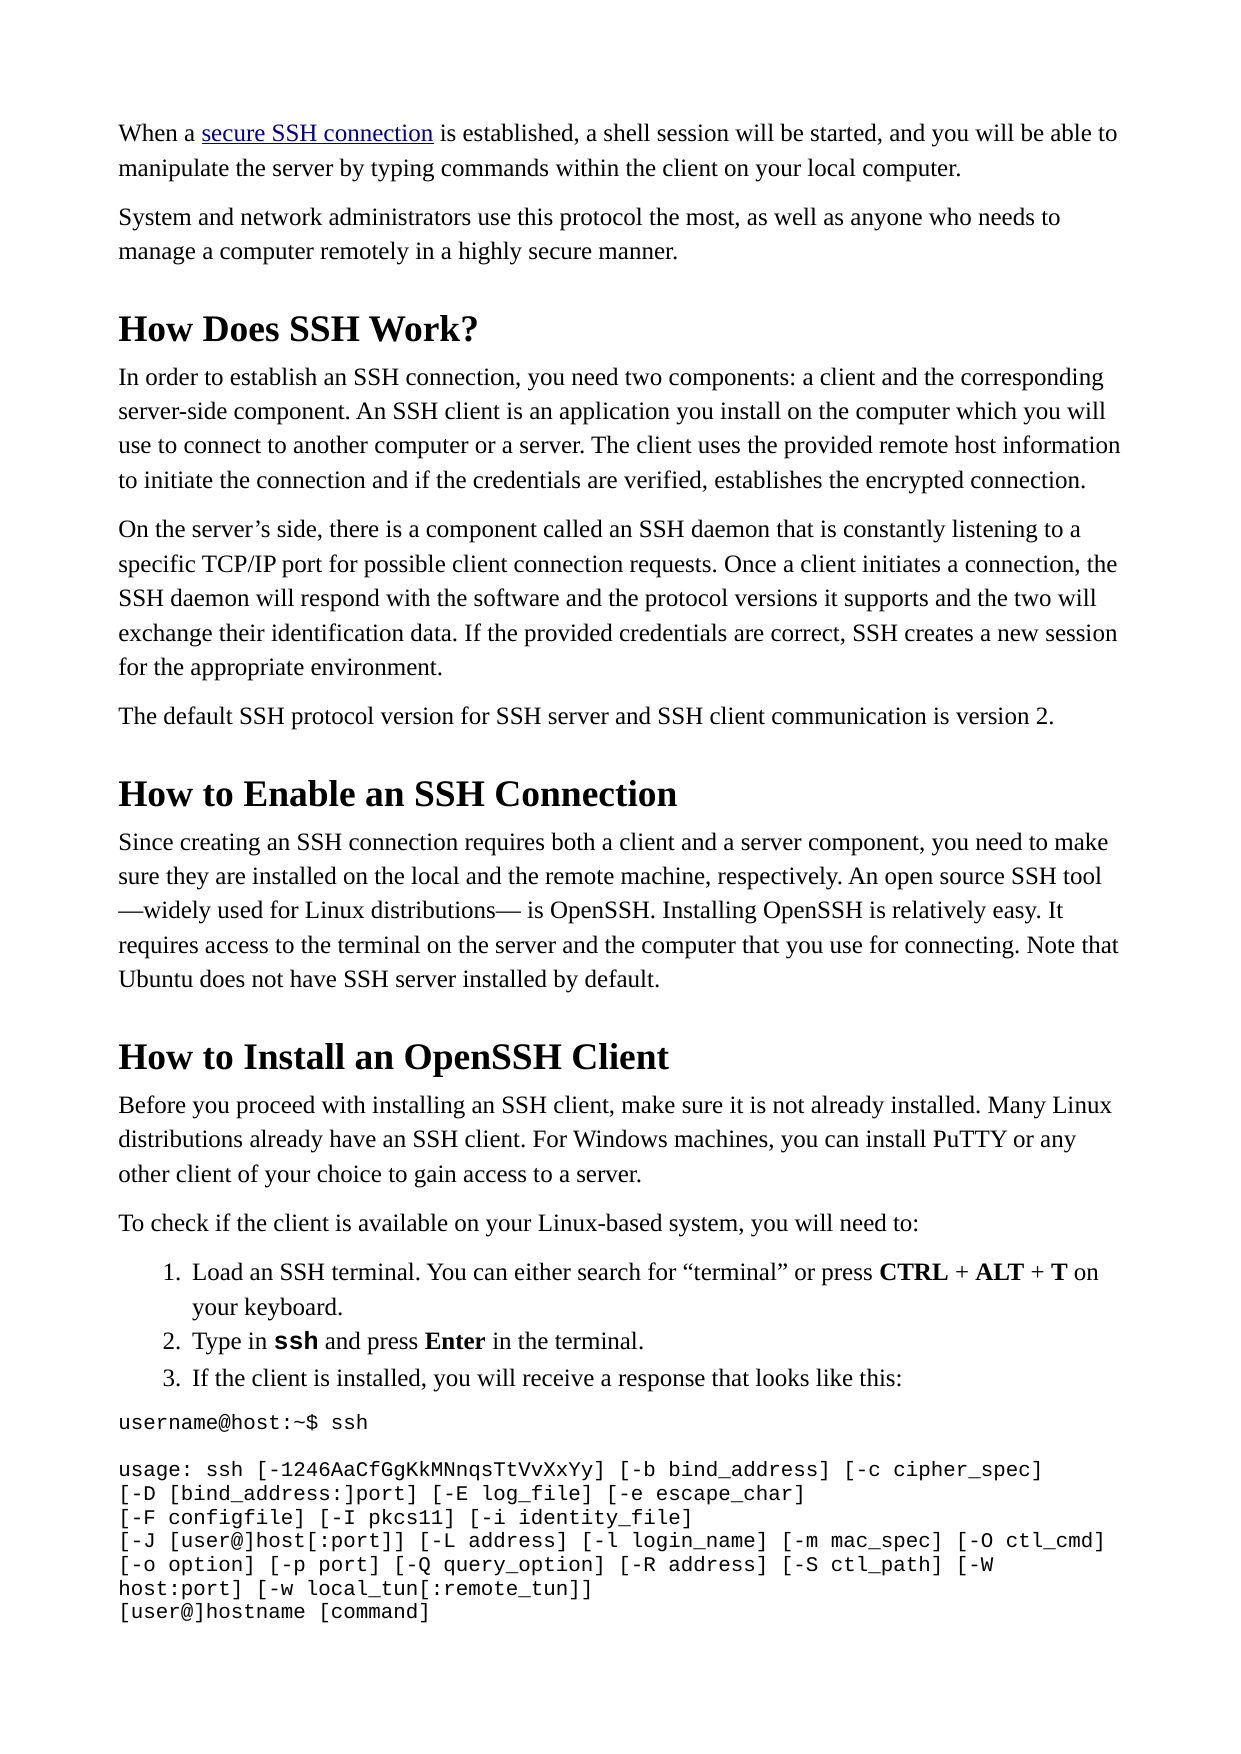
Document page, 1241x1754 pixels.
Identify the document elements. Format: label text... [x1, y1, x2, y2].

text username@host:~$ ssh [118, 1412, 1122, 1436]
text Before you proceed with installing an SSH client, make sure it is not already installed. Many Linux distributions already have an SSH client. For Windows machines, you can install PuTTY or any other client of your choice to gain access to a server. [118, 1090, 1122, 1188]
text [-J [user@]host[:port]] [-L address] [-l login_name] [-m mac_spec] [-O ctl_cmd] [-o option] [-p port] [-Q query_option] [-R address] [-S ctl_path] [-W host:port] [-w local_tun[:remote_tun]] [118, 1530, 1122, 1601]
list Load an SSH terminal. You can either search for “terminal” or press CTRL + ALT + T on your keyboard. [162, 1257, 1122, 1320]
text To check if the client is available on your Linux-based system, you will need to: [118, 1208, 1122, 1237]
text In order to establish an SSH connection, you need two components: a client and the corresponding server-side component. An SSH client is an application you install on the computer which you will use to connect to another computer or a server. The client uses the provided remote host information to initiate the connection and if the credentials are verified, establishes the encrypted connection. [118, 362, 1122, 494]
text [-D [bind_address:]port] [-E log_file] [-e escape_char] [118, 1483, 1122, 1507]
text The default SSH protocol version for SSH server and SSH client communication is version 2. [118, 701, 1122, 730]
text On the server’s side, there is a component called an SSH daemon that is constantly listening to a specific TCP/IP port for possible client connection requests. Once a client initiates a connection, the SSH daemon will respond with the software and the protocol versions it supports and the two will exchange their identification data. If the provided credentials are correct, SSH creates a new session for the appropriate environment. [118, 514, 1122, 681]
text [user@]hostname [command] [118, 1601, 1122, 1625]
text When a secure SSH connection is established, a shell session will be started, and you will be able to manipulate the server by typing commands within the client on your local computer. [118, 118, 1122, 181]
text usage: ssh [-1246AaCfGgKkMNnqsTtVvXxYy] [-b bind_address] [-c cipher_spec] [118, 1459, 1122, 1483]
subtitle How Does SSH Work? [118, 306, 1122, 349]
text [-F configfile] [-I pkcs11] [-i identity_file] [118, 1507, 1122, 1530]
text System and network administrators use this protocol the most, as well as anyone who needs to manage a computer remotely in a highly secure manner. [118, 202, 1122, 265]
list Type in ssh and press Enter in the terminal. [162, 1326, 1122, 1357]
text Since creating an SSH connection requires both a client and a server component, you need to make sure they are installed on the local and the remote machine, respectively. An open source SSH tool—widely used for Linux distributions— is OpenSSH. Installing OpenSSH is relatively easy. It requires access to the terminal on the server and the computer that you use for connecting. Note that Ubuntu does not have SSH server installed by default. [118, 827, 1122, 993]
subtitle How to Enable an SSH Connection [118, 771, 1122, 814]
list If the client is installed, you will receive a response that looks like this: [162, 1363, 1122, 1392]
subtitle How to Install an OpenSSH Client [118, 1034, 1122, 1078]
